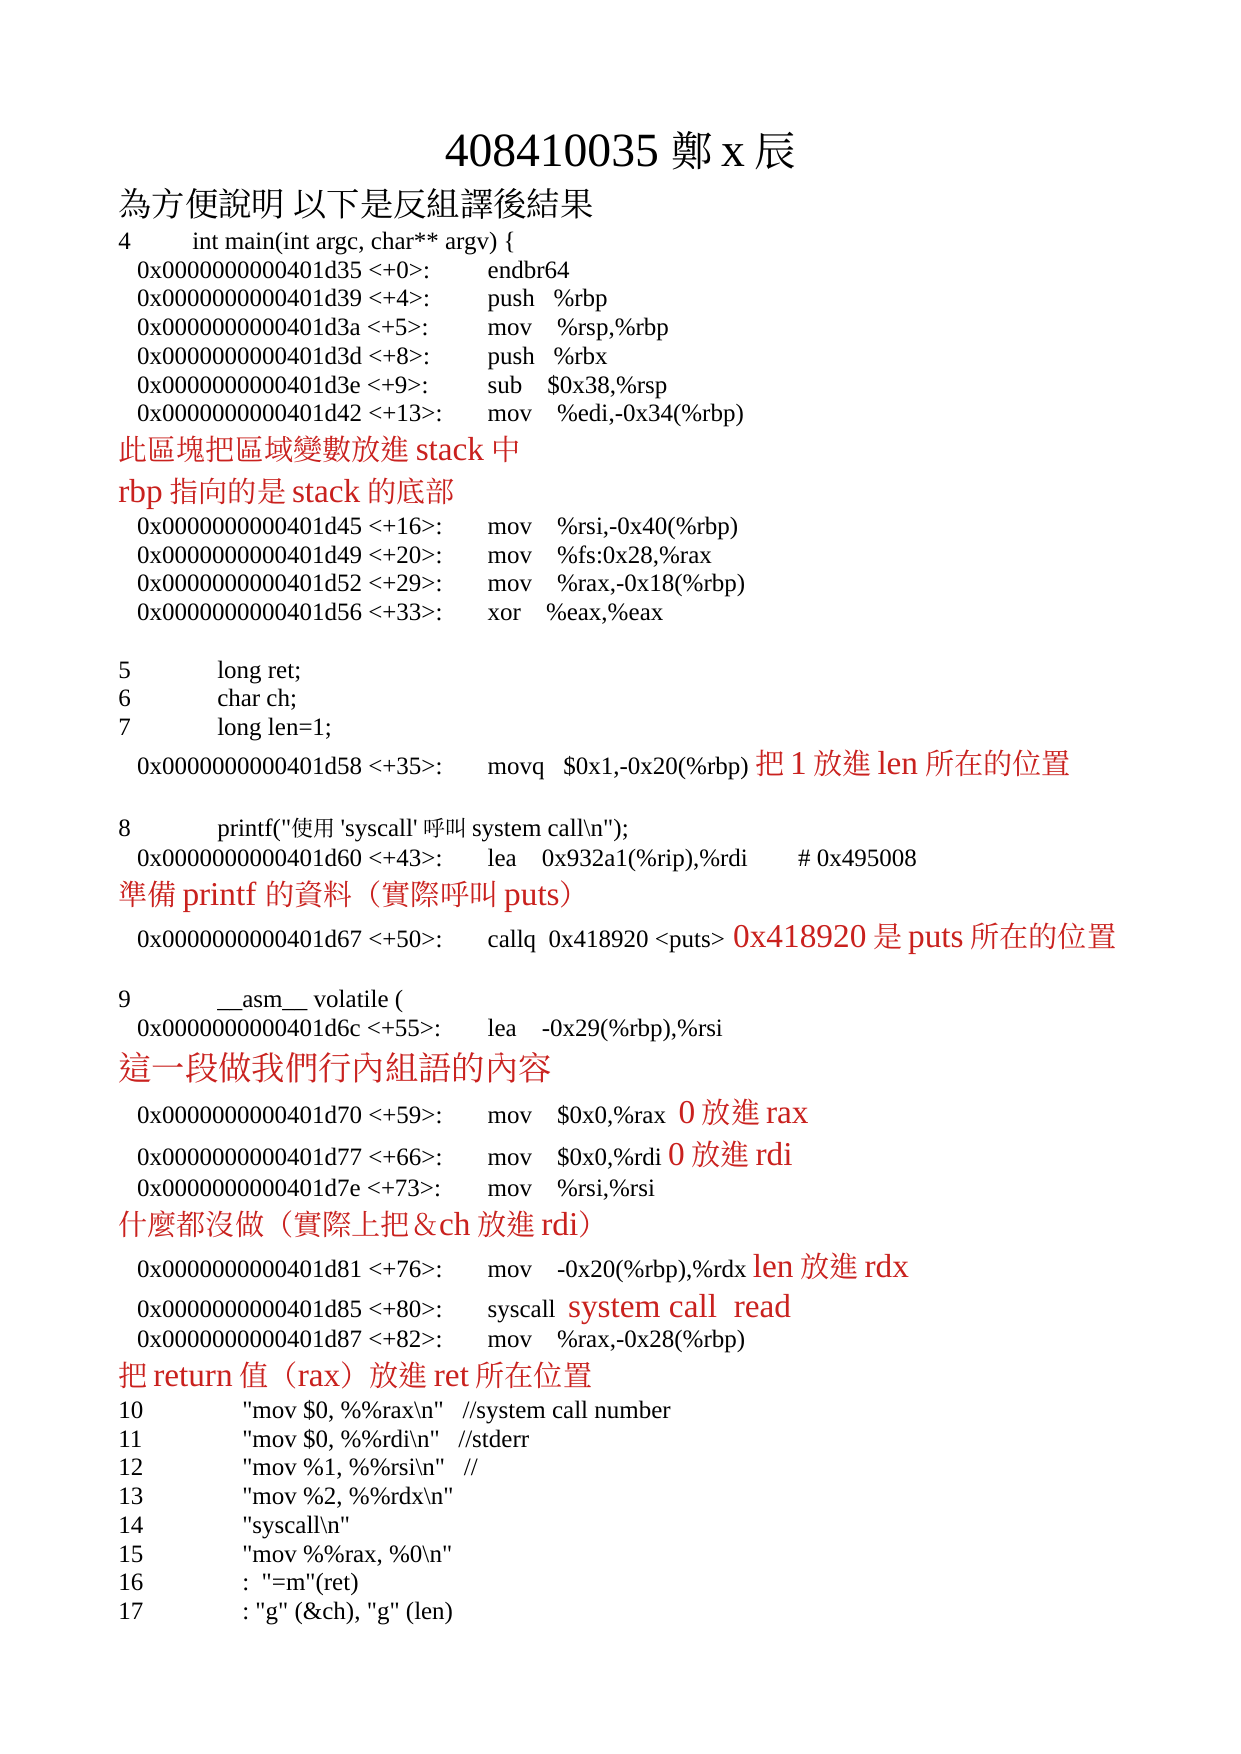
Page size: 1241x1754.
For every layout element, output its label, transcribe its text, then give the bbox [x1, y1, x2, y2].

text 0x0000000000401d35 <+0>: endbr64 [118, 255, 1122, 283]
text 0x0000000000401d3a <+5>: mov %rsp,%rbp [118, 312, 1122, 341]
text 這一段做我們行內組語的內容 [118, 1042, 1122, 1090]
text 0x0000000000401d3e <+9>: sub $0x38,%rsp [118, 370, 1122, 398]
text 0x0000000000401d58 <+35>: movq $0x1,-0x20(%rbp) 把1放進len所在的位置 [118, 741, 1122, 783]
text 0x0000000000401d39 <+4>: push %rbp [118, 283, 1122, 312]
text 為方便說明 以下是反組譯後結果 [118, 178, 1122, 226]
text rbp指向的是stack的底部 [118, 469, 1122, 511]
text 16 : "=m"(ret) [118, 1567, 1122, 1596]
text 0x0000000000401d60 <+43>: lea 0x932a1(%rip),%rdi # 0x495008 [118, 843, 1122, 872]
text 10 "mov $0, %%rax\n" //system call number [118, 1395, 1122, 1424]
text 0x0000000000401d7e <+73>: mov %rsi,%rsi [118, 1173, 1122, 1202]
text 0x0000000000401d81 <+76>: mov -0x20(%rbp),%rdx len放進rdx [118, 1244, 1122, 1286]
text 0x0000000000401d70 <+59>: mov $0x0,%rax 0放進rax [118, 1090, 1122, 1132]
text 0x0000000000401d87 <+82>: mov %rax,-0x28(%rbp) [118, 1324, 1122, 1353]
text 0x0000000000401d6c <+55>: lea -0x29(%rbp),%rsi [118, 1013, 1122, 1042]
text 準備printf 的資料（實際呼叫puts） [118, 872, 1122, 914]
text 0x0000000000401d49 <+20>: mov %fs:0x28,%rax [118, 540, 1122, 568]
text 5 long ret; [118, 655, 1122, 683]
text 6 char ch; [118, 683, 1122, 712]
text 0x0000000000401d77 <+66>: mov $0x0,%rdi 0放進rdi [118, 1132, 1122, 1173]
text 17 : "g" (&ch), "g" (len) [118, 1596, 1122, 1625]
text 9 __asm__ volatile ( [118, 984, 1122, 1013]
text 0x0000000000401d3d <+8>: push %rbx [118, 341, 1122, 370]
text 408410035 鄭x辰 [118, 118, 1122, 178]
text 0x0000000000401d67 <+50>: callq 0x418920 <puts> 0x418920是puts所在的位置 [118, 914, 1122, 956]
text 0x0000000000401d52 <+29>: mov %rax,-0x18(%rbp) [118, 568, 1122, 597]
text 什麼都沒做（實際上把＆ch放進rdi） [118, 1202, 1122, 1244]
text 把return值（rax）放進ret所在位置 [118, 1353, 1122, 1395]
text 7 long len=1; [118, 712, 1122, 741]
text 0x0000000000401d42 <+13>: mov %edi,-0x34(%rbp) [118, 398, 1122, 427]
text 0x0000000000401d56 <+33>: xor %eax,%eax [118, 597, 1122, 626]
text 4 int main(int argc, char** argv) { [118, 226, 1122, 255]
text 8 printf("使用 'syscall' 呼叫system call\n"); [118, 812, 1122, 843]
text 0x0000000000401d45 <+16>: mov %rsi,-0x40(%rbp) [118, 511, 1122, 540]
text 11 "mov $0, %%rdi\n" //stderr [118, 1424, 1122, 1452]
text 13 "mov %2, %%rdx\n" [118, 1481, 1122, 1510]
text 14 "syscall\n" [118, 1510, 1122, 1539]
text 12 "mov %1, %%rsi\n" // [118, 1452, 1122, 1481]
text 15 "mov %%rax, %0\n" [118, 1539, 1122, 1567]
text 0x0000000000401d85 <+80>: syscall system call read [118, 1286, 1122, 1324]
text 此區塊把區域變數放進stack中 [118, 427, 1122, 469]
